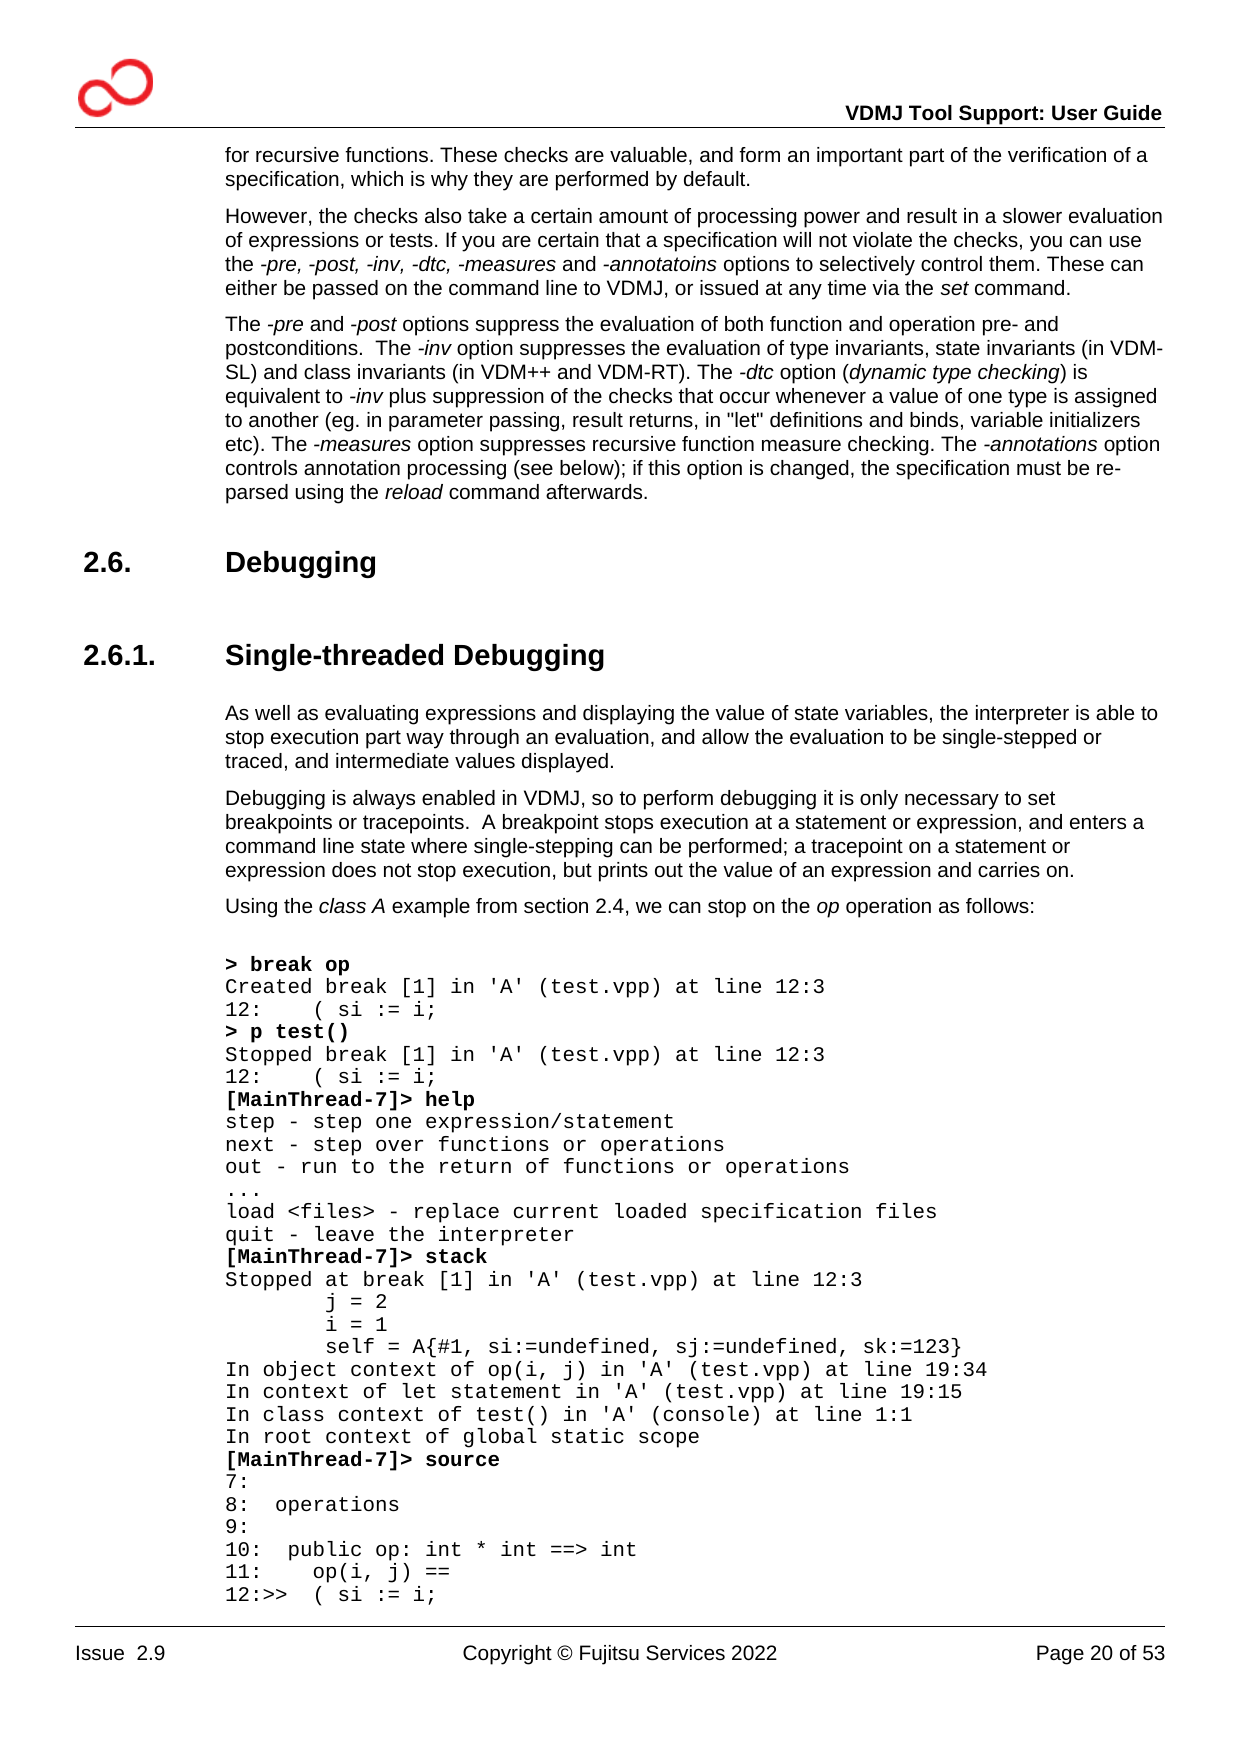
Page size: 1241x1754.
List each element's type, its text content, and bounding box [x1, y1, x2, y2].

text next - step over functions or operations [225, 1133, 1165, 1156]
text Using the class A example from section 2.4, we can stop on the op operation as follows: [225, 894, 1165, 918]
text [MainThread-7]> help [225, 1088, 1165, 1111]
text 12: ( si := i; [225, 1066, 1165, 1088]
text for recursive functions. These checks are valuable, and form an important part of the verification of a specification, which is why they are performed by default. [225, 143, 1165, 191]
text In context of let statement in 'A' (test.vpp) at line 19:15 [225, 1381, 1165, 1403]
text 12: ( si := i; [225, 998, 1165, 1021]
text In root context of global static scope [225, 1426, 1165, 1448]
text > p test() [225, 1021, 1165, 1043]
text However, the checks also take a certain amount of processing power and result in a slower evaluation of expressions or tests. If you are certain that a specification will not violate the checks, you can use the -pre, -post, -inv, -dtc, -measures and -annotatoins options to selectively control them. These can either be passed on the command line to VDMJ, or issued at any time via the set command. [225, 204, 1165, 300]
text > break op [225, 953, 1165, 976]
subtitle Single-threaded Debugging [75, 639, 1165, 672]
text 12:>> ( si := i; [225, 1583, 1165, 1606]
text ... [225, 1178, 1165, 1201]
text Debugging is always enabled in VDMJ, so to perform debugging it is only necessary to set breakpoints or tracepoints. A breakpoint stops execution at a statement or expression, and enters a command line state where single-stepping can be performed; a tracepoint on a statement or expression does not stop execution, but prints out the value of an expression and carries on. [225, 786, 1165, 882]
text load <files> - replace current loaded specification files [225, 1201, 1165, 1223]
text quit - leave the interpreter [225, 1223, 1165, 1246]
text j = 2 [225, 1291, 1165, 1313]
text In object context of op(i, j) in 'A' (test.vpp) at line 19:34 [225, 1358, 1165, 1381]
text [MainThread-7]> source [225, 1448, 1165, 1471]
text self = A{#1, si:=undefined, sj:=undefined, sk:=123} [225, 1336, 1165, 1358]
text 10: public op: int * int ==> int [225, 1538, 1165, 1561]
text 9: [225, 1516, 1165, 1538]
text Created break [1] in 'A' (test.vpp) at line 12:3 [225, 976, 1165, 998]
text As well as evaluating expressions and displaying the value of state variables, the interpreter is able to stop execution part way through an evaluation, and allow the evaluation to be single-stepped or traced, and intermediate values displayed. [225, 702, 1165, 773]
text out - run to the return of functions or operations [225, 1156, 1165, 1178]
text 7: [225, 1471, 1165, 1493]
text In class context of test() in 'A' (console) at line 1:1 [225, 1403, 1165, 1426]
text step - step one expression/statement [225, 1111, 1165, 1133]
text Stopped break [1] in 'A' (test.vpp) at line 12:3 [225, 1043, 1165, 1066]
picture [78, 52, 153, 127]
subtitle Debugging [75, 546, 1165, 579]
text The -pre and -post options suppress the evaluation of both function and operation pre- and postconditions. The -inv option suppresses the evaluation of type invariants, state invariants (in VDM-SL) and class invariants (in VDM++ and VDM-RT). The -dtc option (dynamic type checking) is equivalent to -inv plus suppression of the checks that occur whenever a value of one type is assigned to another (eg. in parameter passing, result returns, in "let" definitions and binds, variable initializers etc). The -measures option suppresses recursive function measure checking. The -annotations option controls annotation processing (see below); if this option is changed, the specification must be re-parsed using the reload command afterwards. [225, 312, 1165, 504]
text 11: op(i, j) == [225, 1561, 1165, 1583]
text [MainThread-7]> stack [225, 1246, 1165, 1268]
text Stopped at break [1] in 'A' (test.vpp) at line 12:3 [225, 1268, 1165, 1291]
text i = 1 [225, 1313, 1165, 1336]
text 8: operations [225, 1493, 1165, 1516]
